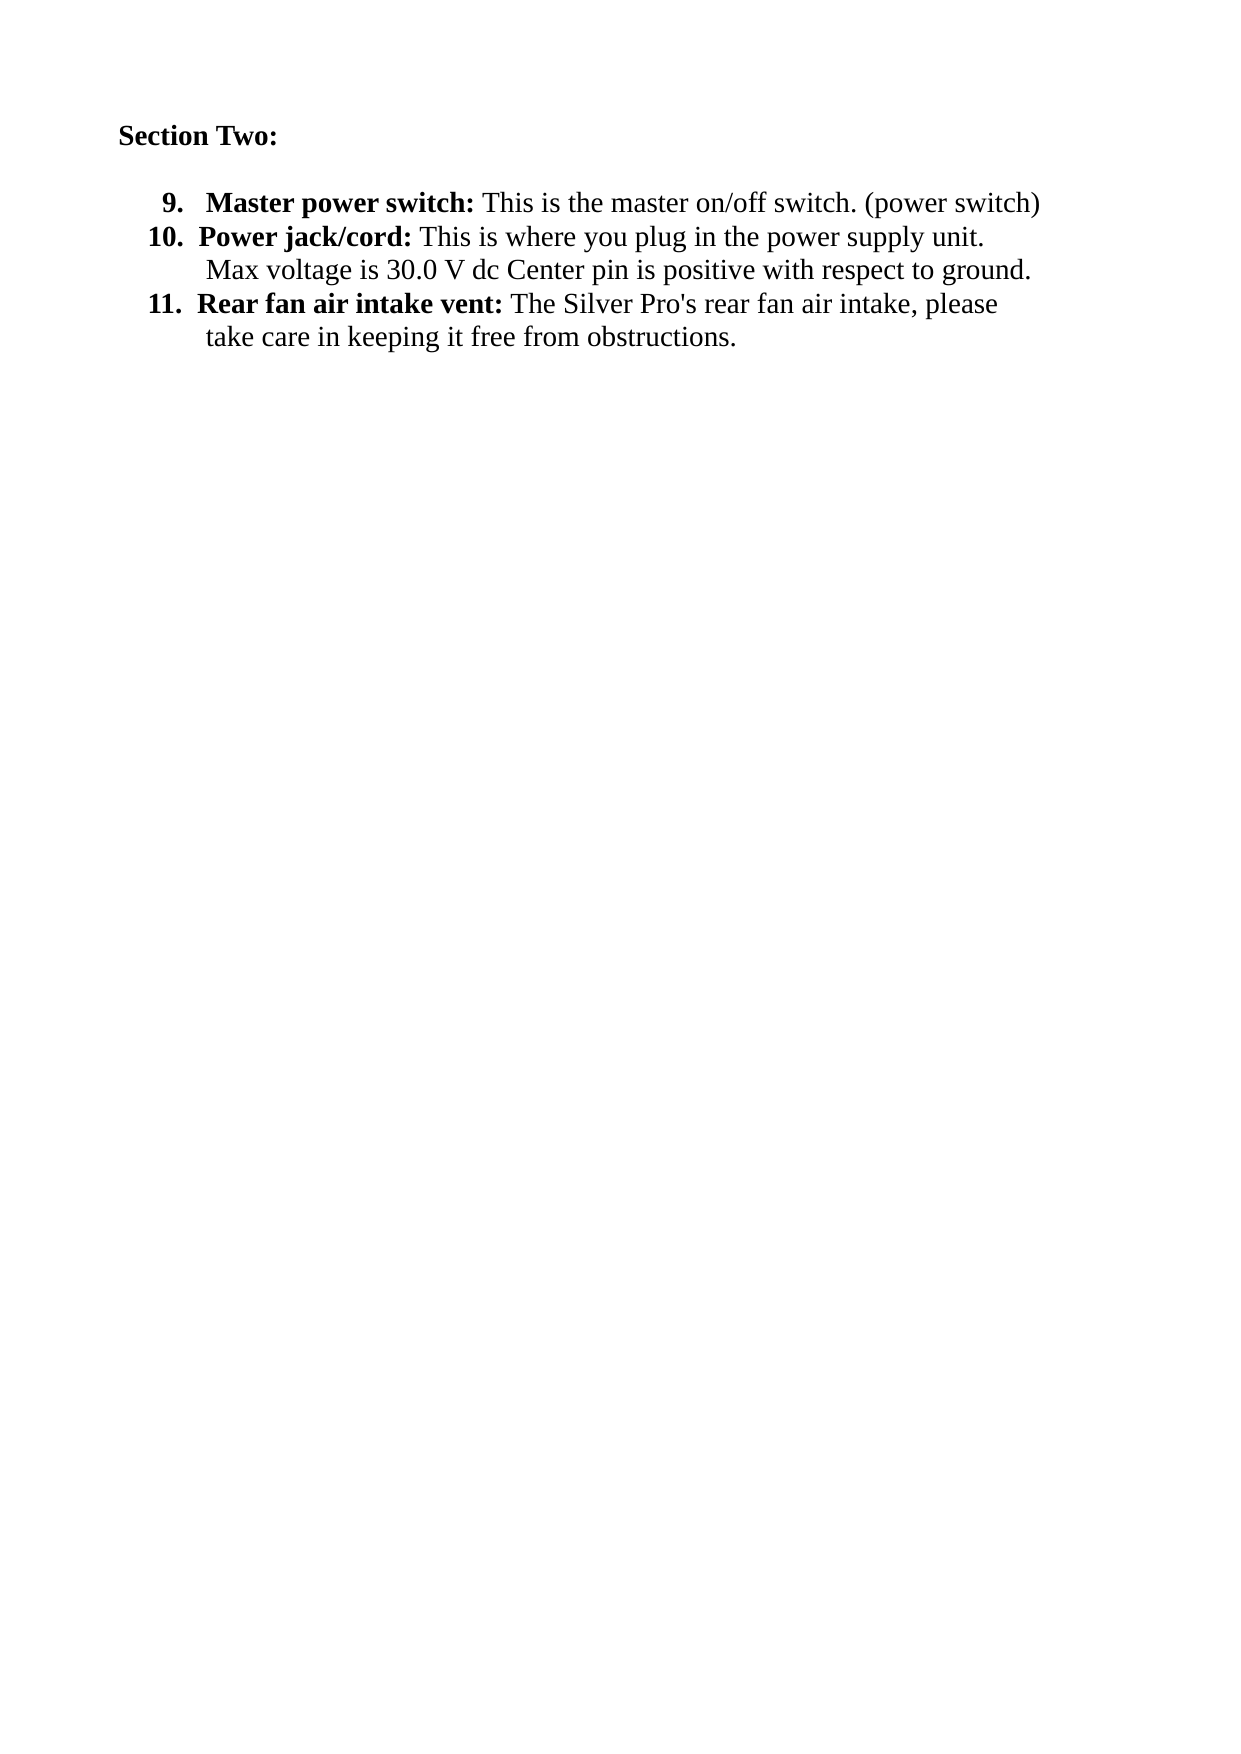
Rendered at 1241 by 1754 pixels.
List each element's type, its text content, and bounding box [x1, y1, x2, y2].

text 9. Master power switch: This is the master on/off switch. (power switch) [118, 185, 1122, 219]
text take care in keeping it free from obstructions. [118, 319, 1122, 353]
text Section Two: [118, 118, 1122, 152]
text 11. Rear fan air intake vent: The Silver Pro's rear fan air intake, please [118, 286, 1122, 319]
text 10. Power jack/cord: This is where you plug in the power supply unit. [118, 219, 1122, 252]
text Max voltage is 30.0 V dc Center pin is positive with respect to ground. [118, 252, 1122, 286]
